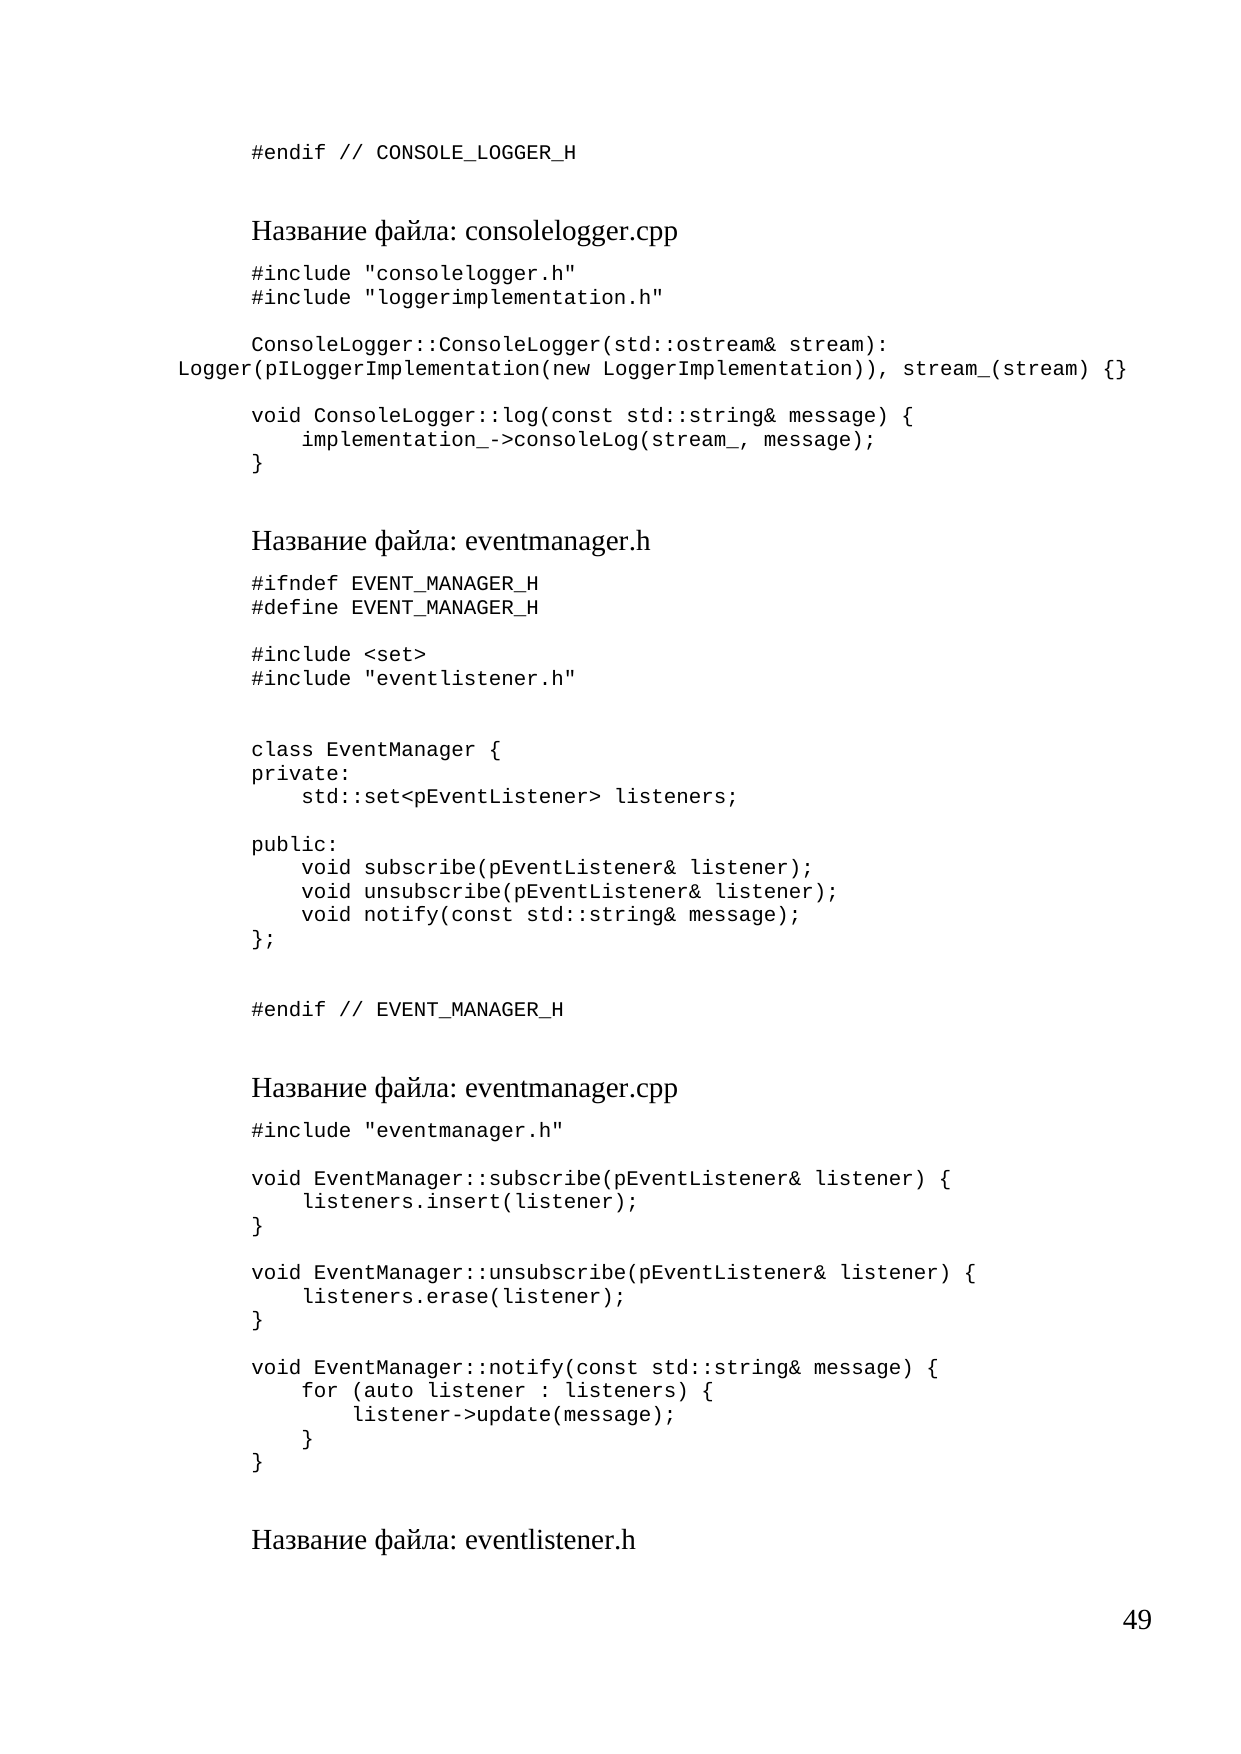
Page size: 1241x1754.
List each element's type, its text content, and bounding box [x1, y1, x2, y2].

text } [177, 1215, 1152, 1238]
text #define EVENT_MANAGER_H [177, 597, 1152, 621]
text #endif // CONSOLE_LOGGER_H [177, 142, 1152, 165]
text #include "eventlistener.h" [177, 668, 1152, 692]
text #include "consolelogger.h" [177, 263, 1152, 287]
text Название файла: eventmanager.h [177, 523, 1152, 557]
text #ifndef EVENT_MANAGER_H [177, 573, 1152, 597]
text private: [177, 763, 1152, 786]
text } [177, 452, 1152, 476]
text listeners.insert(listener); [177, 1191, 1152, 1215]
text #include "eventmanager.h" [177, 1120, 1152, 1144]
text class EventManager { [177, 739, 1152, 763]
text Название файла: eventlistener.h [177, 1522, 1152, 1556]
text void notify(const std::string& message); [177, 904, 1152, 928]
text implementation_->consoleLog(stream_, message); [177, 428, 1152, 452]
text void subscribe(pEventListener& listener); [177, 857, 1152, 881]
text listener->update(message); [177, 1404, 1152, 1428]
text std::set<pEventListener> listeners; [177, 786, 1152, 810]
text ConsoleLogger::ConsoleLogger(std::ostream& stream): Logger(pILoggerImplementation(new LoggerImplementation)), stream_(stream) {} [177, 334, 1152, 381]
text void EventManager::unsubscribe(pEventListener& listener) { [177, 1262, 1152, 1286]
text #endif // EVENT_MANAGER_H [177, 999, 1152, 1023]
text Название файла: eventmanager.cpp [177, 1070, 1152, 1103]
text } [177, 1428, 1152, 1451]
text }; [177, 928, 1152, 952]
text public: [177, 833, 1152, 857]
text void EventManager::subscribe(pEventListener& listener) { [177, 1168, 1152, 1191]
text void ConsoleLogger::log(const std::string& message) { [177, 405, 1152, 428]
text listeners.erase(listener); [177, 1286, 1152, 1309]
text } [177, 1451, 1152, 1475]
text void unsubscribe(pEventListener& listener); [177, 881, 1152, 904]
text #include <set> [177, 644, 1152, 668]
text Название файла: consolelogger.cpp [177, 213, 1152, 246]
text void EventManager::notify(const std::string& message) { [177, 1357, 1152, 1380]
text } [177, 1309, 1152, 1333]
text for (auto listener : listeners) { [177, 1380, 1152, 1404]
text #include "loggerimplementation.h" [177, 287, 1152, 310]
